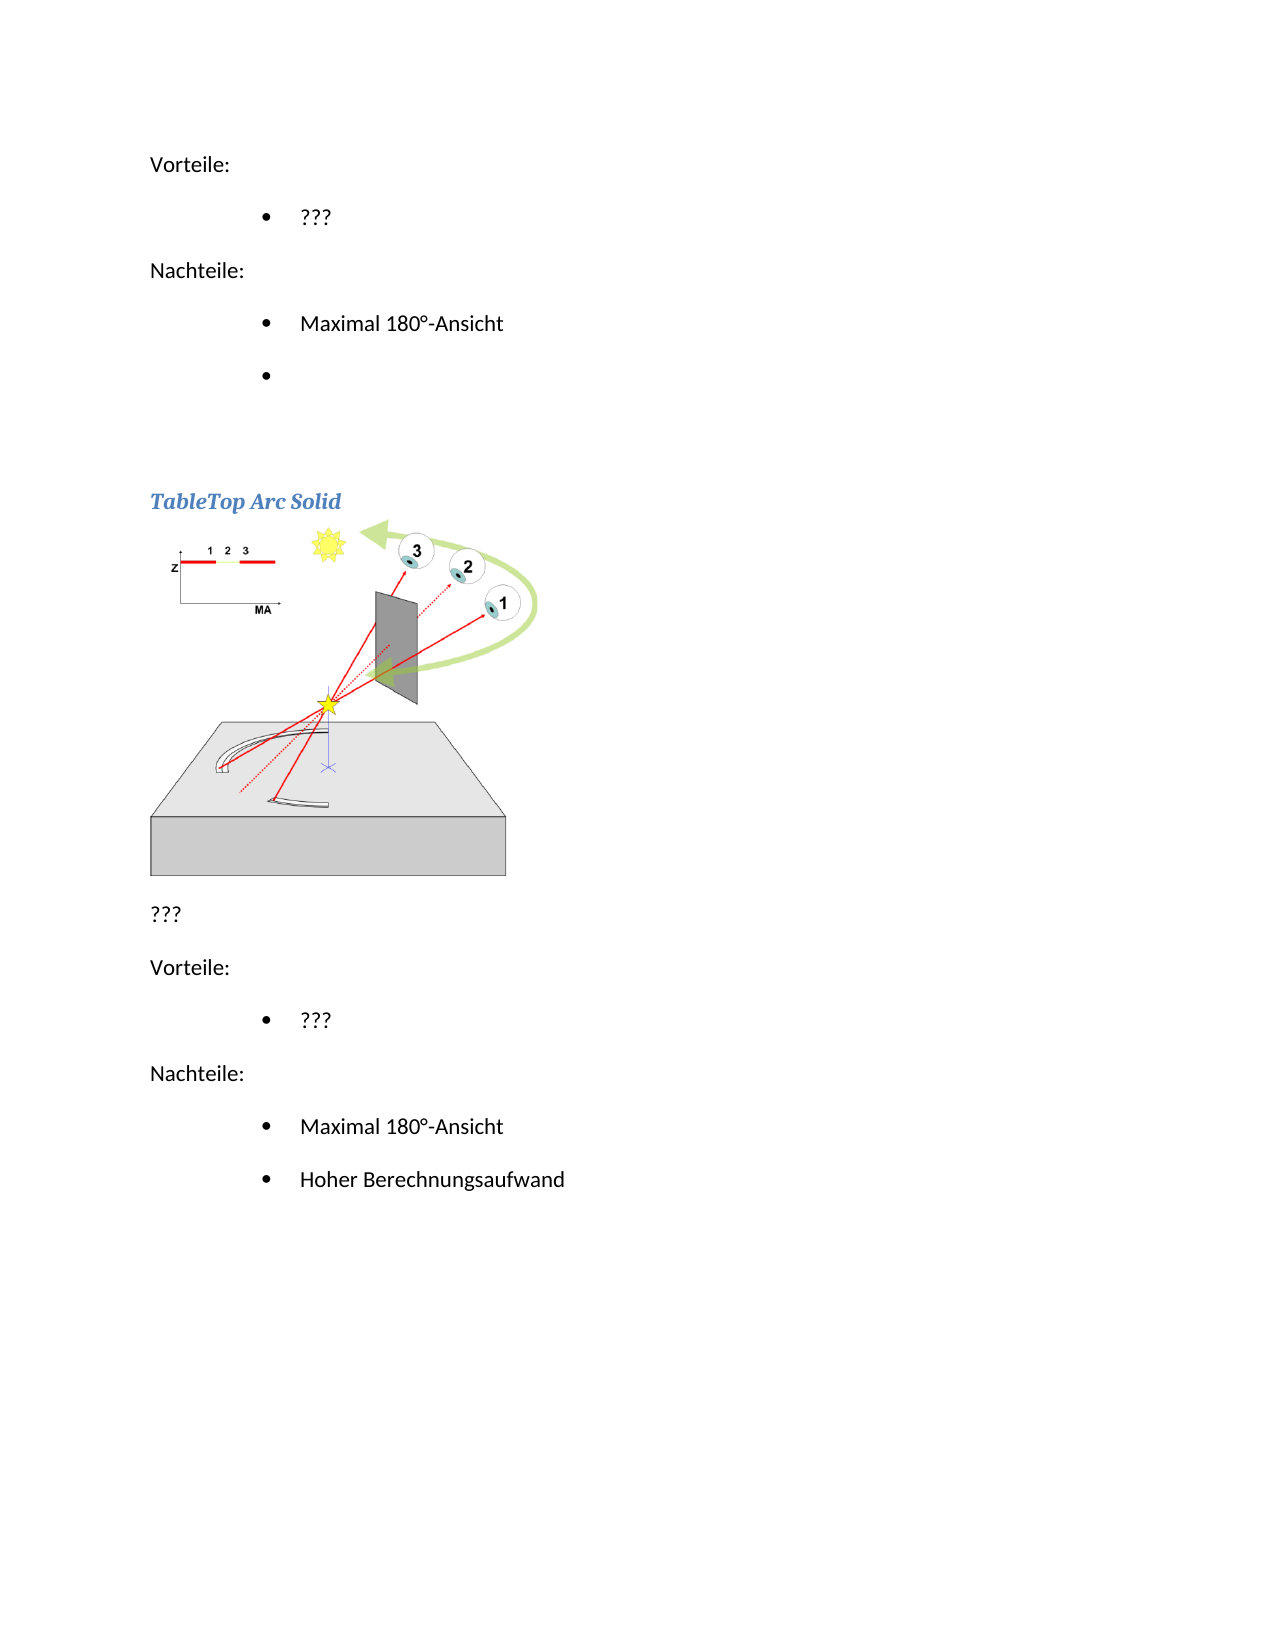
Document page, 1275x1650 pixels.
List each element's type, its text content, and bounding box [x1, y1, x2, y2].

list ??? [262, 203, 1125, 231]
text ??? [150, 900, 1125, 928]
text Vorteile: [150, 150, 1125, 178]
text Nachteile: [150, 1059, 1125, 1087]
list Hoher Berechnungsaufwand [262, 1165, 1125, 1193]
list ??? [262, 1006, 1125, 1034]
list Maximal 180°-Ansicht [262, 309, 1125, 337]
subtitle TableTop Arc Solid [150, 489, 1125, 515]
list Maximal 180°-Ansicht [262, 1112, 1125, 1140]
text Nachteile: [150, 256, 1125, 284]
text Vorteile: [150, 953, 1125, 981]
